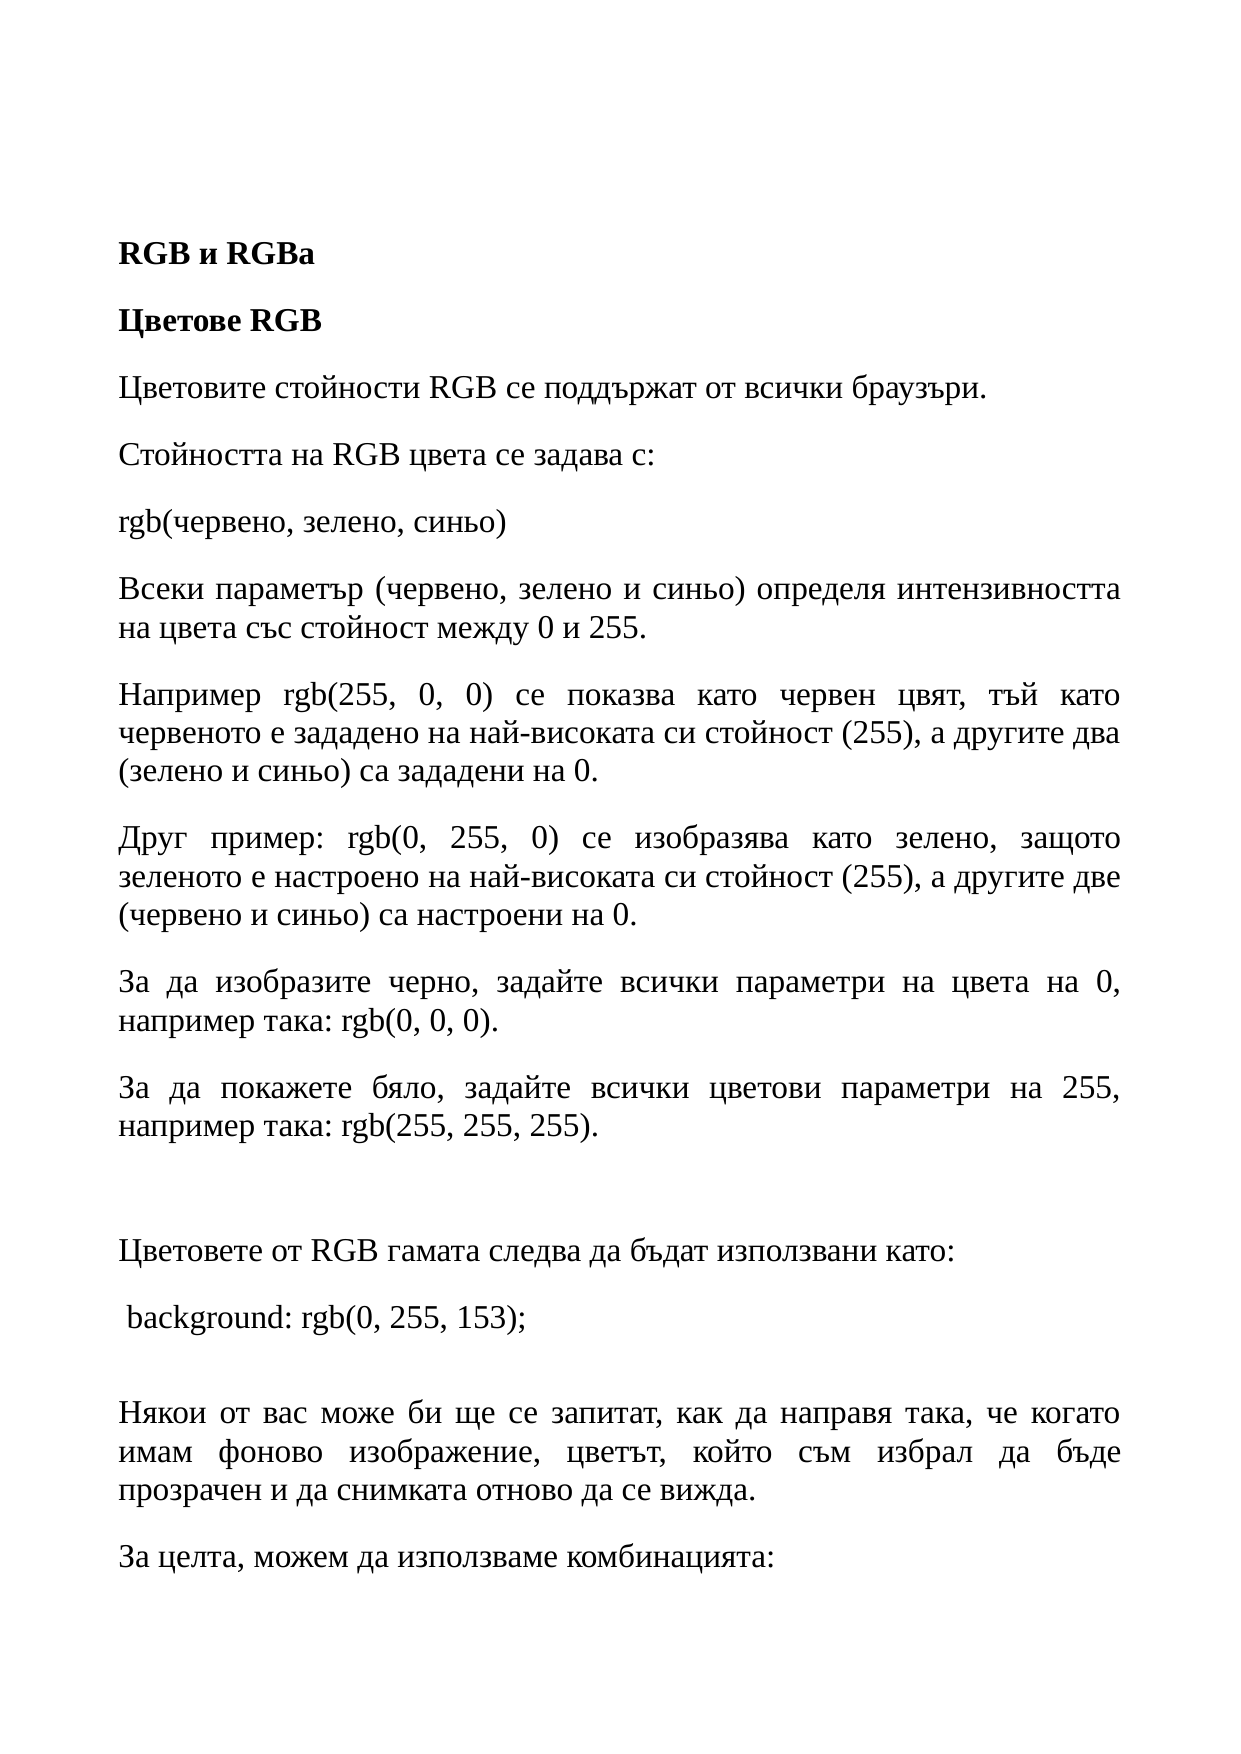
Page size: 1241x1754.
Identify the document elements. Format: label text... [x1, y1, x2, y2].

text Цветове RGB [118, 300, 1122, 338]
text rgb(червено, зелено, синьо) [118, 501, 1122, 540]
text Стойността на RGB цвета се задава с: [118, 434, 1122, 473]
text Цветовете от RGB гамата следва да бъдат използвани като: [118, 1230, 1122, 1268]
text Цветовите стойности RGB се поддържат от всички браузъри. [118, 367, 1122, 406]
text За да изобразите черно, задайте всички параметри на цвета на 0, например така: rgb(0, 0, 0). [118, 961, 1122, 1038]
text background: rgb(0, 255, 153); [118, 1297, 1122, 1335]
text Всеки параметър (червено, зелено и синьо) определя интензивността на цвета със стойност между 0 и 255. [118, 568, 1122, 645]
text Например rgb(255, 0, 0) се показва като червен цвят, тъй като червеното е зададено на най-високата си стойност (255), а другите два (зелено и синьо) са зададени на 0. [118, 674, 1122, 789]
text За целта, можем да използваме комбинацията: [118, 1536, 1122, 1575]
text Друг пример: rgb(0, 255, 0) се изобразява като зелено, защото зеленото е настроено на най-високата си стойност (255), а другите две (червено и синьо) са настроени на 0. [118, 818, 1122, 933]
text Някои от вас може би ще се запитат, как да направя така, че когато имам фоново изображение, цветът, който съм избрал да бъде прозрачен и да снимката отново да се вижда. [118, 1393, 1122, 1508]
text За да покажете бяло, задайте всички цветови параметри на 255, например така: rgb(255, 255, 255). [118, 1067, 1122, 1143]
text RGB и RGBa [118, 233, 1122, 271]
